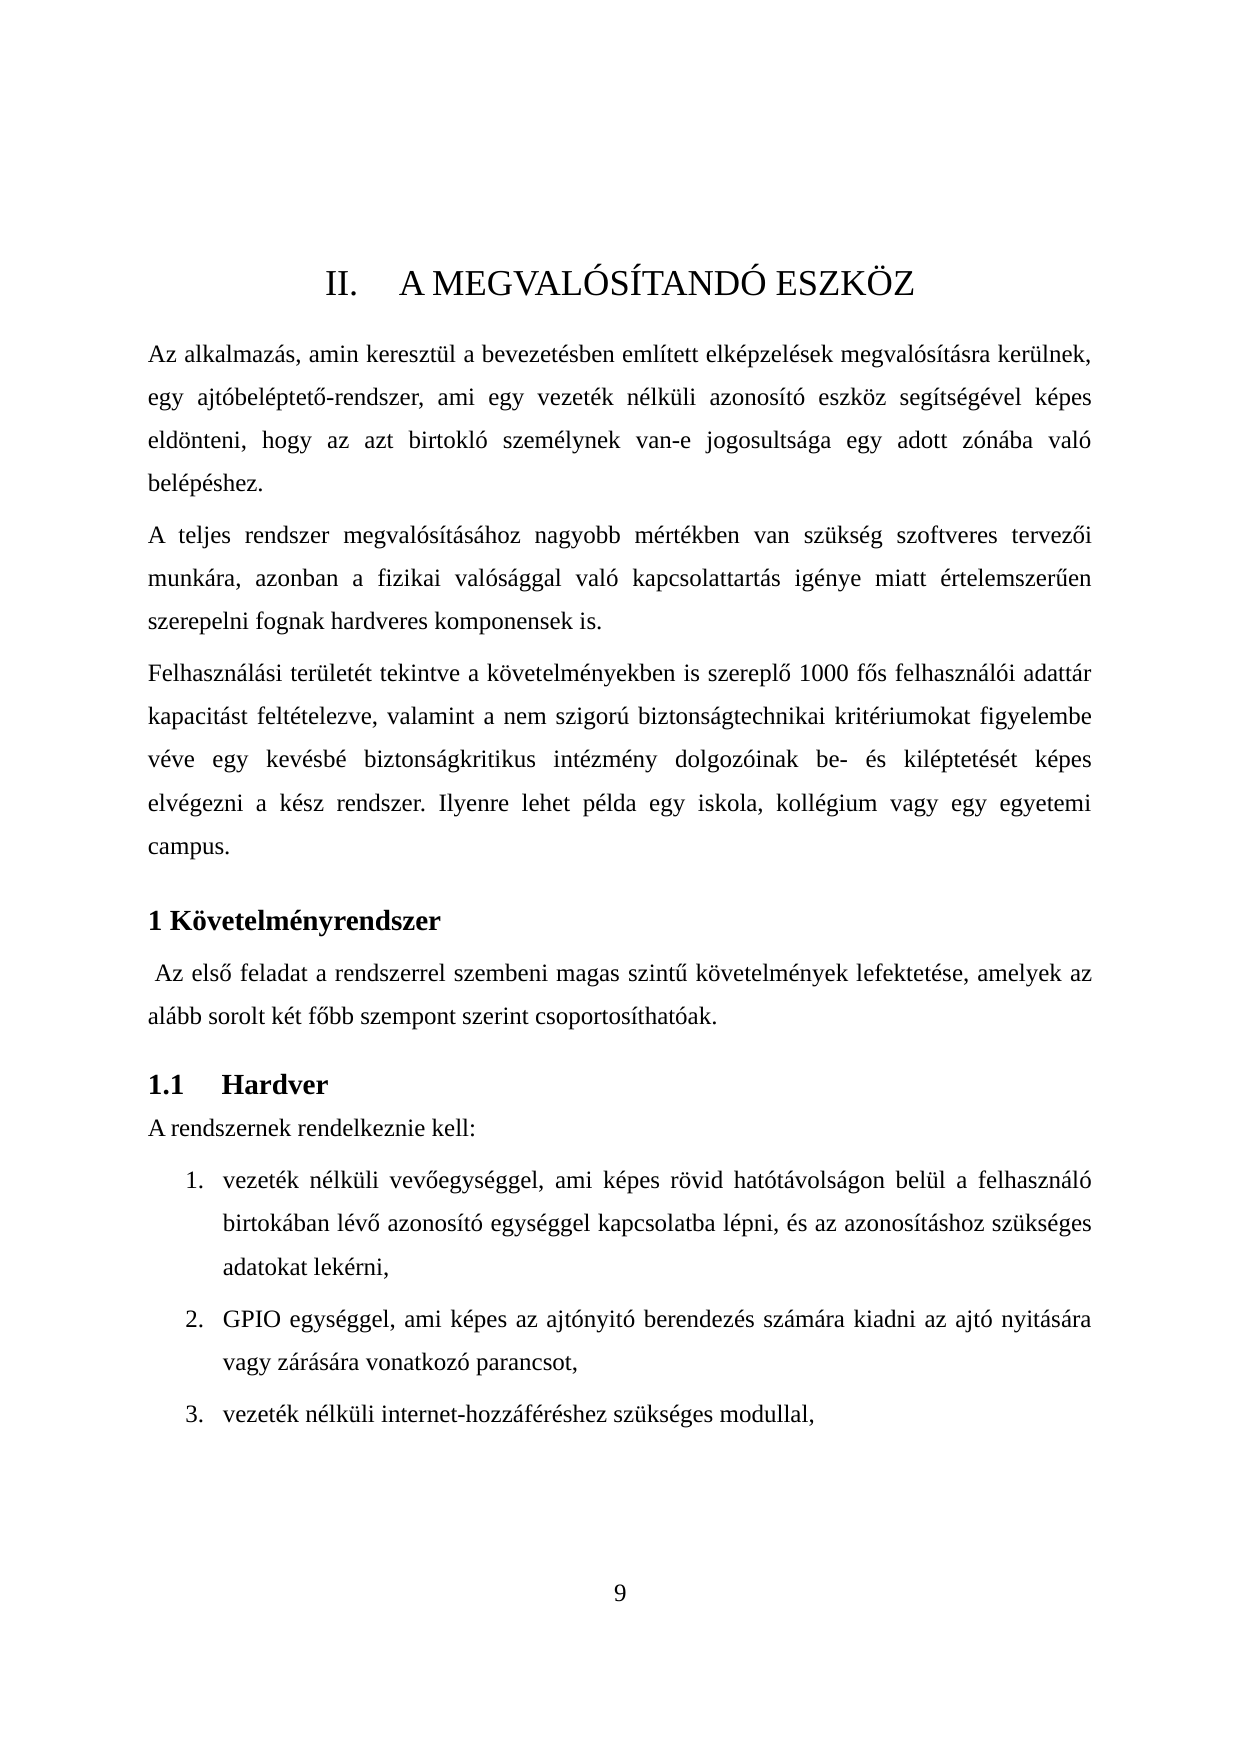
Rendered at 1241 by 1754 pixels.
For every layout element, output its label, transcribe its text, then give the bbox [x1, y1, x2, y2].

text A teljes rendszer megvalósításához nagyobb mértékben van szükség szoftveres tervezői munkára, azonban a fizikai valósággal való kapcsolattartás igénye miatt értelemszerűen szerepelni fognak hardveres komponensek is. [148, 520, 1093, 635]
text A rendszernek rendelkeznie kell: [148, 1113, 1093, 1142]
subtitle Követelményrendszer [148, 903, 1093, 937]
text Az alkalmazás, amin keresztül a bevezetésben említett elképzelések megvalósításra kerülnek, egy ajtóbeléptető-rendszer, ami egy vezeték nélküli azonosító eszköz segítségével képes eldönteni, hogy az azt birtokló személynek van-e jogosultsága egy adott zónába való belépéshez. [148, 339, 1093, 497]
text Az első feladat a rendszerrel szembeni magas szintű követelmények lefektetése, amelyek az alább sorolt két főbb szempont szerint csoportosíthatóak. [148, 958, 1093, 1029]
subtitle Hardver [148, 1067, 1093, 1101]
text Felhasználási területét tekintve a követelményekben is szereplő 1000 fős felhasználói adattár kapacitást feltételezve, valamint a nem szigorú biztonságtechnikai kritériumokat figyelembe véve egy kevésbé biztonságkritikus intézmény dolgozóinak be- és kiléptetését képes elvégezni a kész rendszer. Ilyenre lehet példa egy iskola, kollégium vagy egy egyetemi campus. [148, 658, 1093, 859]
list vezeték nélküli vevőegységgel, ami képes rövid hatótávolságon belül a felhasználó birtokában lévő azonosító egységgel kapcsolatba lépni, és az azonosításhoz szükséges adatokat lekérni, [185, 1165, 1093, 1280]
subtitle A MEGVALÓSÍTANDÓ ESZKÖZ [148, 261, 1093, 303]
list GPIO egységgel, ami képes az ajtónyitó berendezés számára kiadni az ajtó nyitására vagy zárására vonatkozó parancsot, [185, 1304, 1093, 1376]
list vezeték nélküli internet-hozzáféréshez szükséges modullal, [185, 1399, 1093, 1427]
